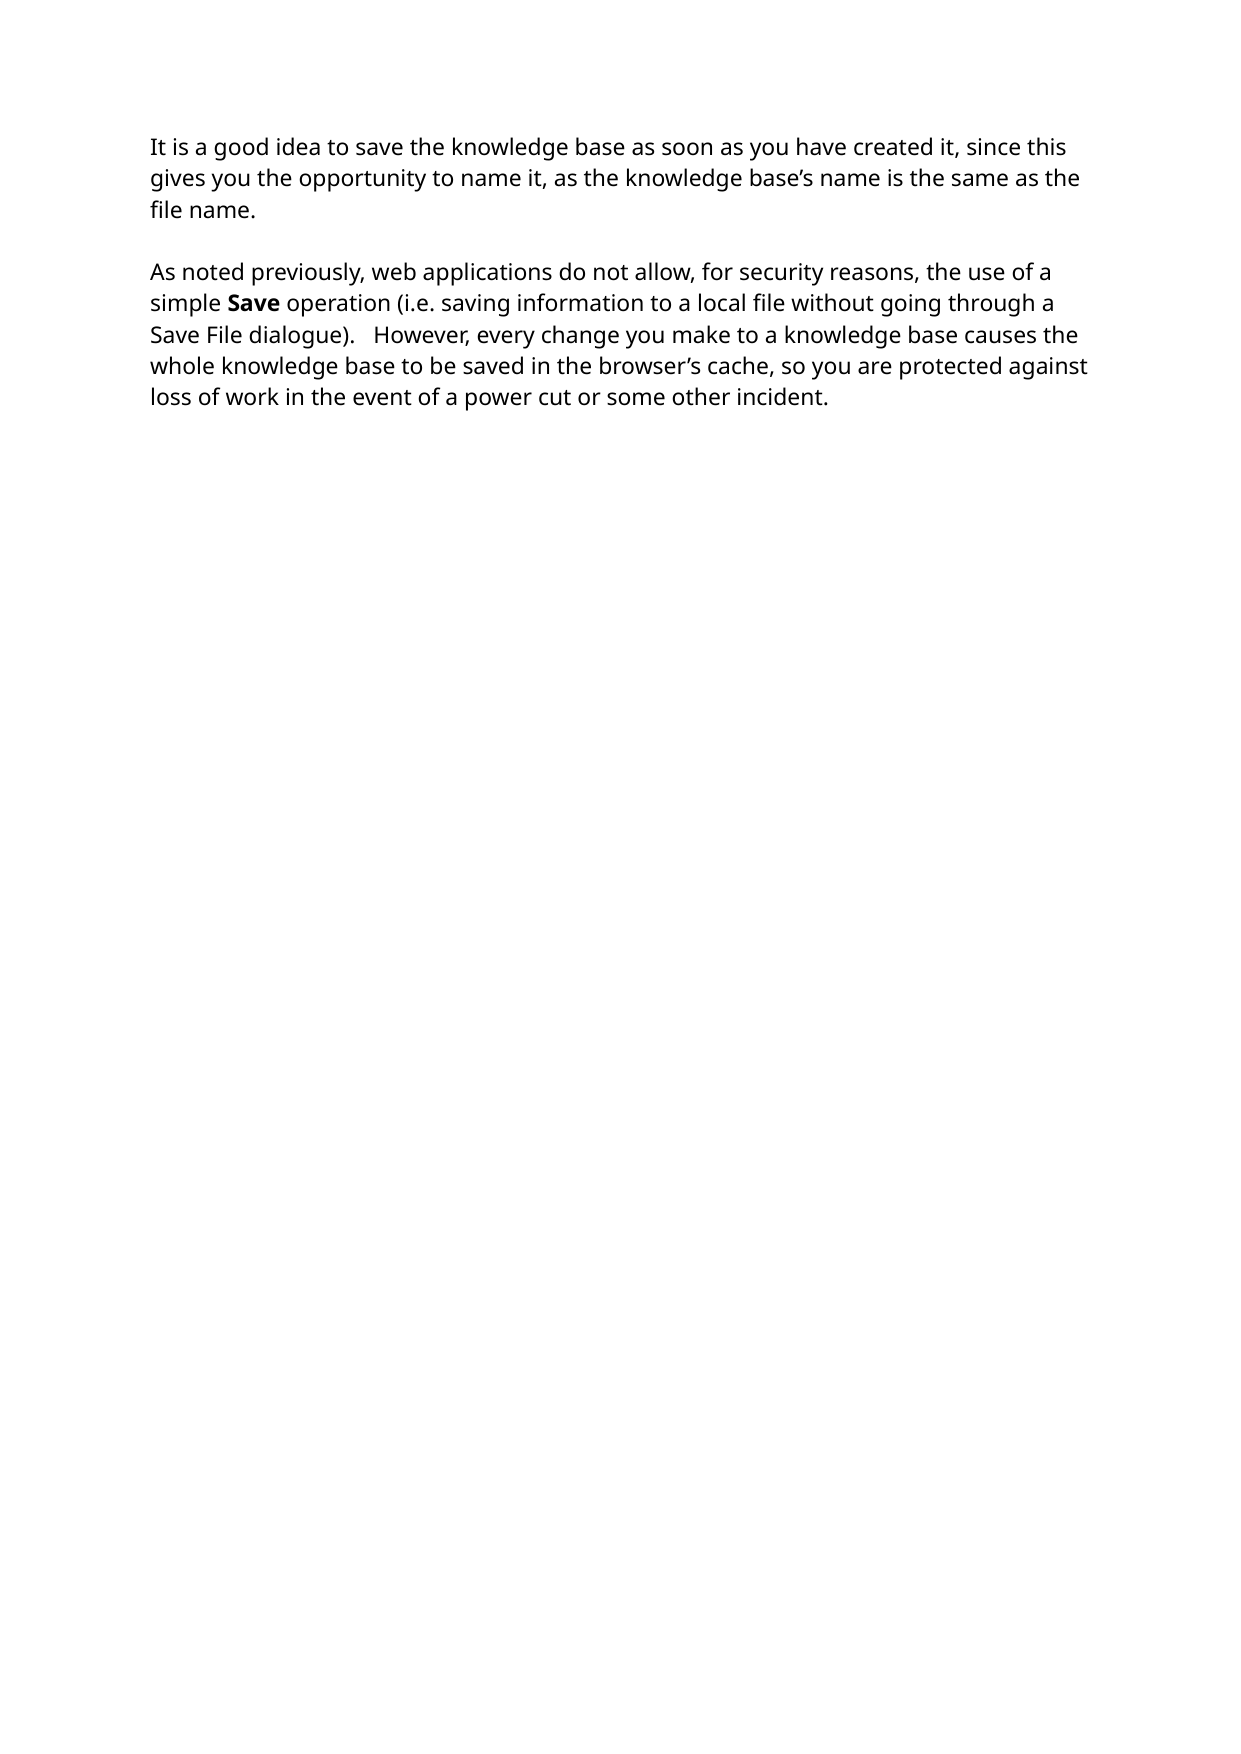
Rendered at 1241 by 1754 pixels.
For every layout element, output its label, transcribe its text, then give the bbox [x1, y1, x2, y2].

text It is a good idea to save the knowledge base as soon as you have created it, since this gives you the opportunity to name it, as the knowledge base’s name is the same as the file name. [150, 131, 1090, 225]
text As noted previously, web applications do not allow, for security reasons, the use of a simple Save operation (i.e. saving information to a local file without going through a Save File dialogue). However, every change you make to a knowledge base causes the whole knowledge base to be saved in the browser’s cache, so you are protected against loss of work in the event of a power cut or some other incident. [150, 256, 1090, 412]
